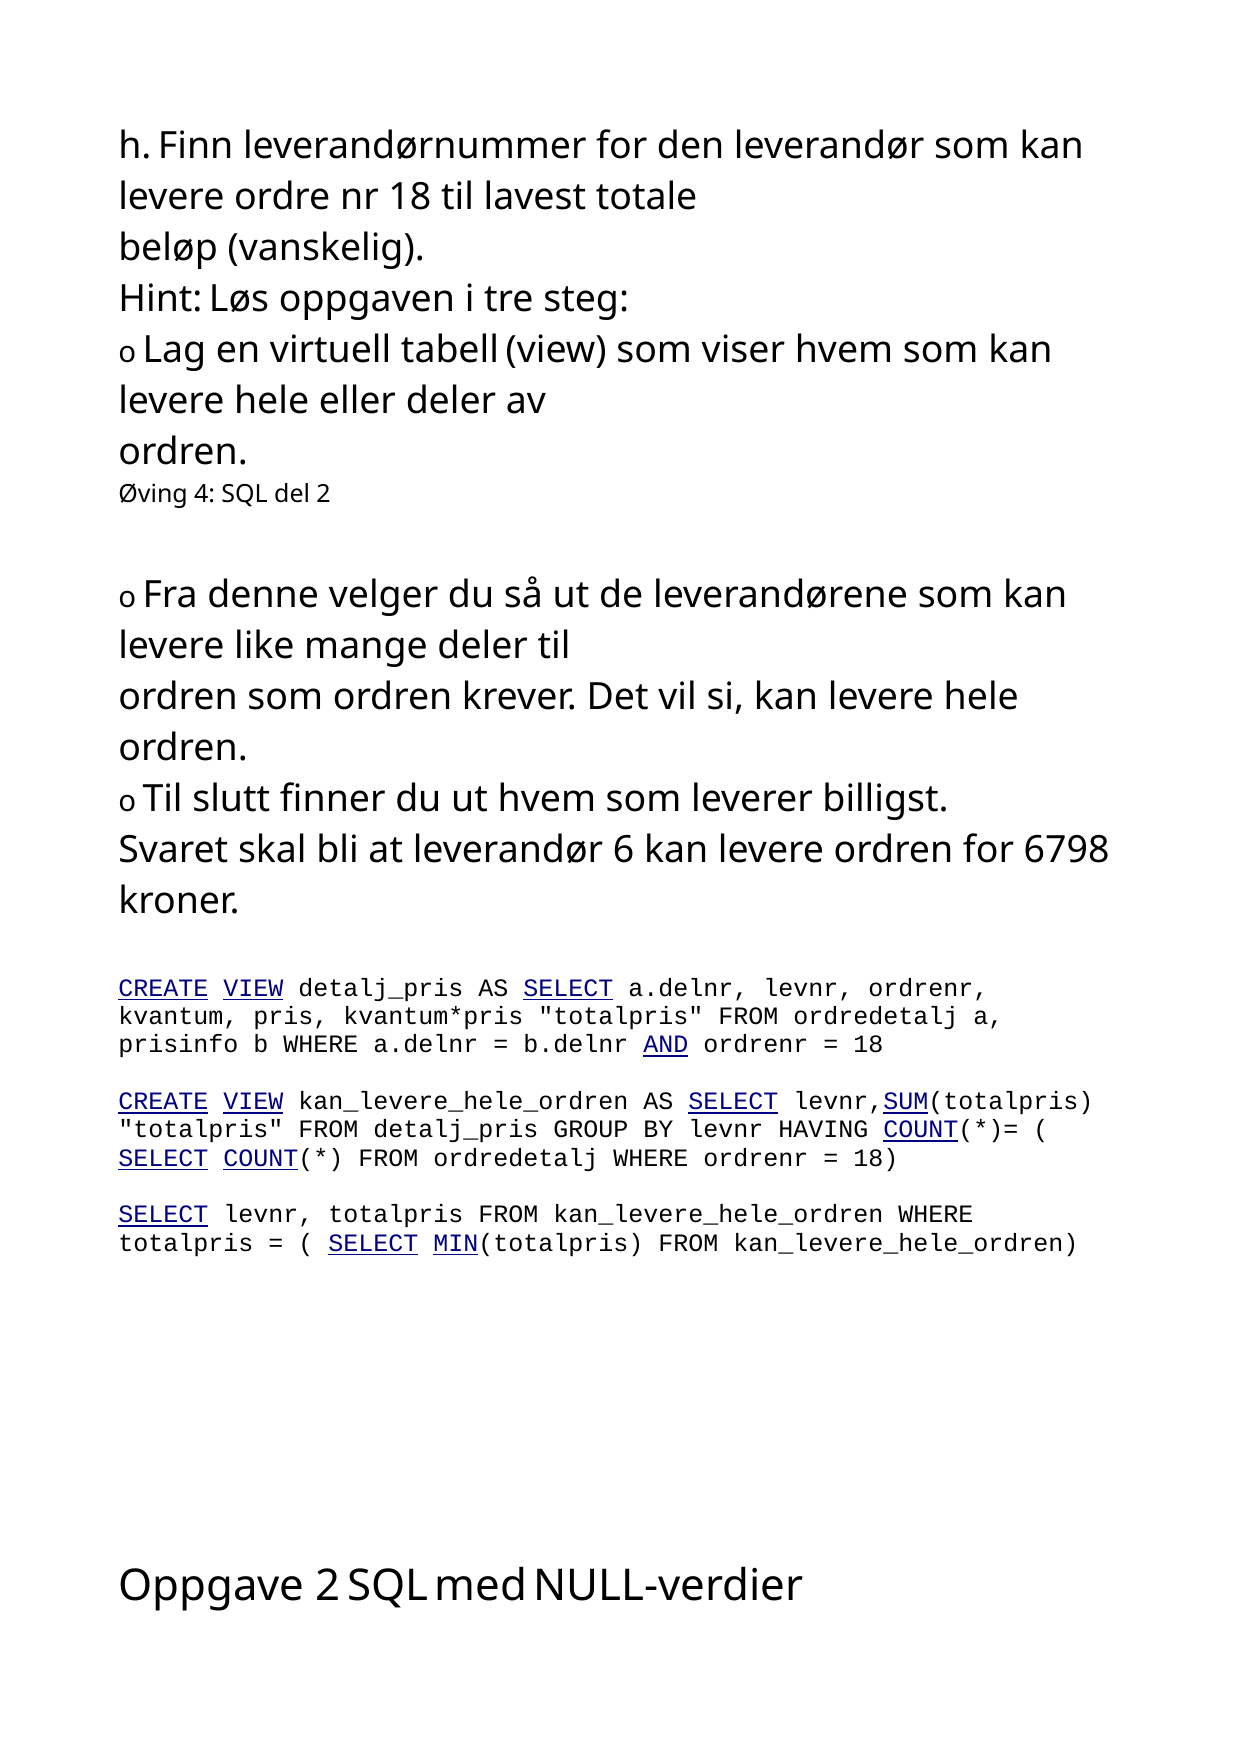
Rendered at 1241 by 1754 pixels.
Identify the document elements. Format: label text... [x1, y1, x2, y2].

text o Fra denne velger du så ut de leverandørene som kan levere like mange deler til ordren som ordren krever. Det vil si, kan levere hele ordren. o Til slutt finner du ut hvem som leverer billigst. Svaret skal bli at leverandør 6 kan levere ordren for 6798 kroner. [118, 538, 1122, 924]
text h. Finn leverandørnummer for den leverandør som kan levere ordre nr 18 til lavest totale beløp (vanskelig). Hint: Løs oppgaven i tre steg: o Lag en virtuell tabell (view) som viser hvem som kan levere hele eller deler av ordren. [118, 118, 1122, 475]
text Øving 4: SQL del 2 [118, 475, 1122, 538]
text Oppgave 2 SQL med NULL-verdier [118, 1525, 1122, 1613]
text SELECT levnr, totalpris FROM kan_levere_hele_ordren WHERE totalpris = ( SELECT MIN(totalpris) FROM kan_levere_hele_ordren) [118, 1202, 1122, 1259]
text CREATE VIEW detalj_pris AS SELECT a.delnr, levnr, ordrenr, kvantum, pris, kvantum*pris "totalpris" FROM ordredetalj a, prisinfo b WHERE a.delnr = b.delnr AND ordrenr = 18 [118, 975, 1122, 1060]
text CREATE VIEW kan_levere_hele_ordren AS SELECT levnr,SUM(totalpris) "totalpris" FROM detalj_pris GROUP BY levnr HAVING COUNT(*)= ( SELECT COUNT(*) FROM ordredetalj WHERE ordrenr = 18) [118, 1089, 1122, 1174]
